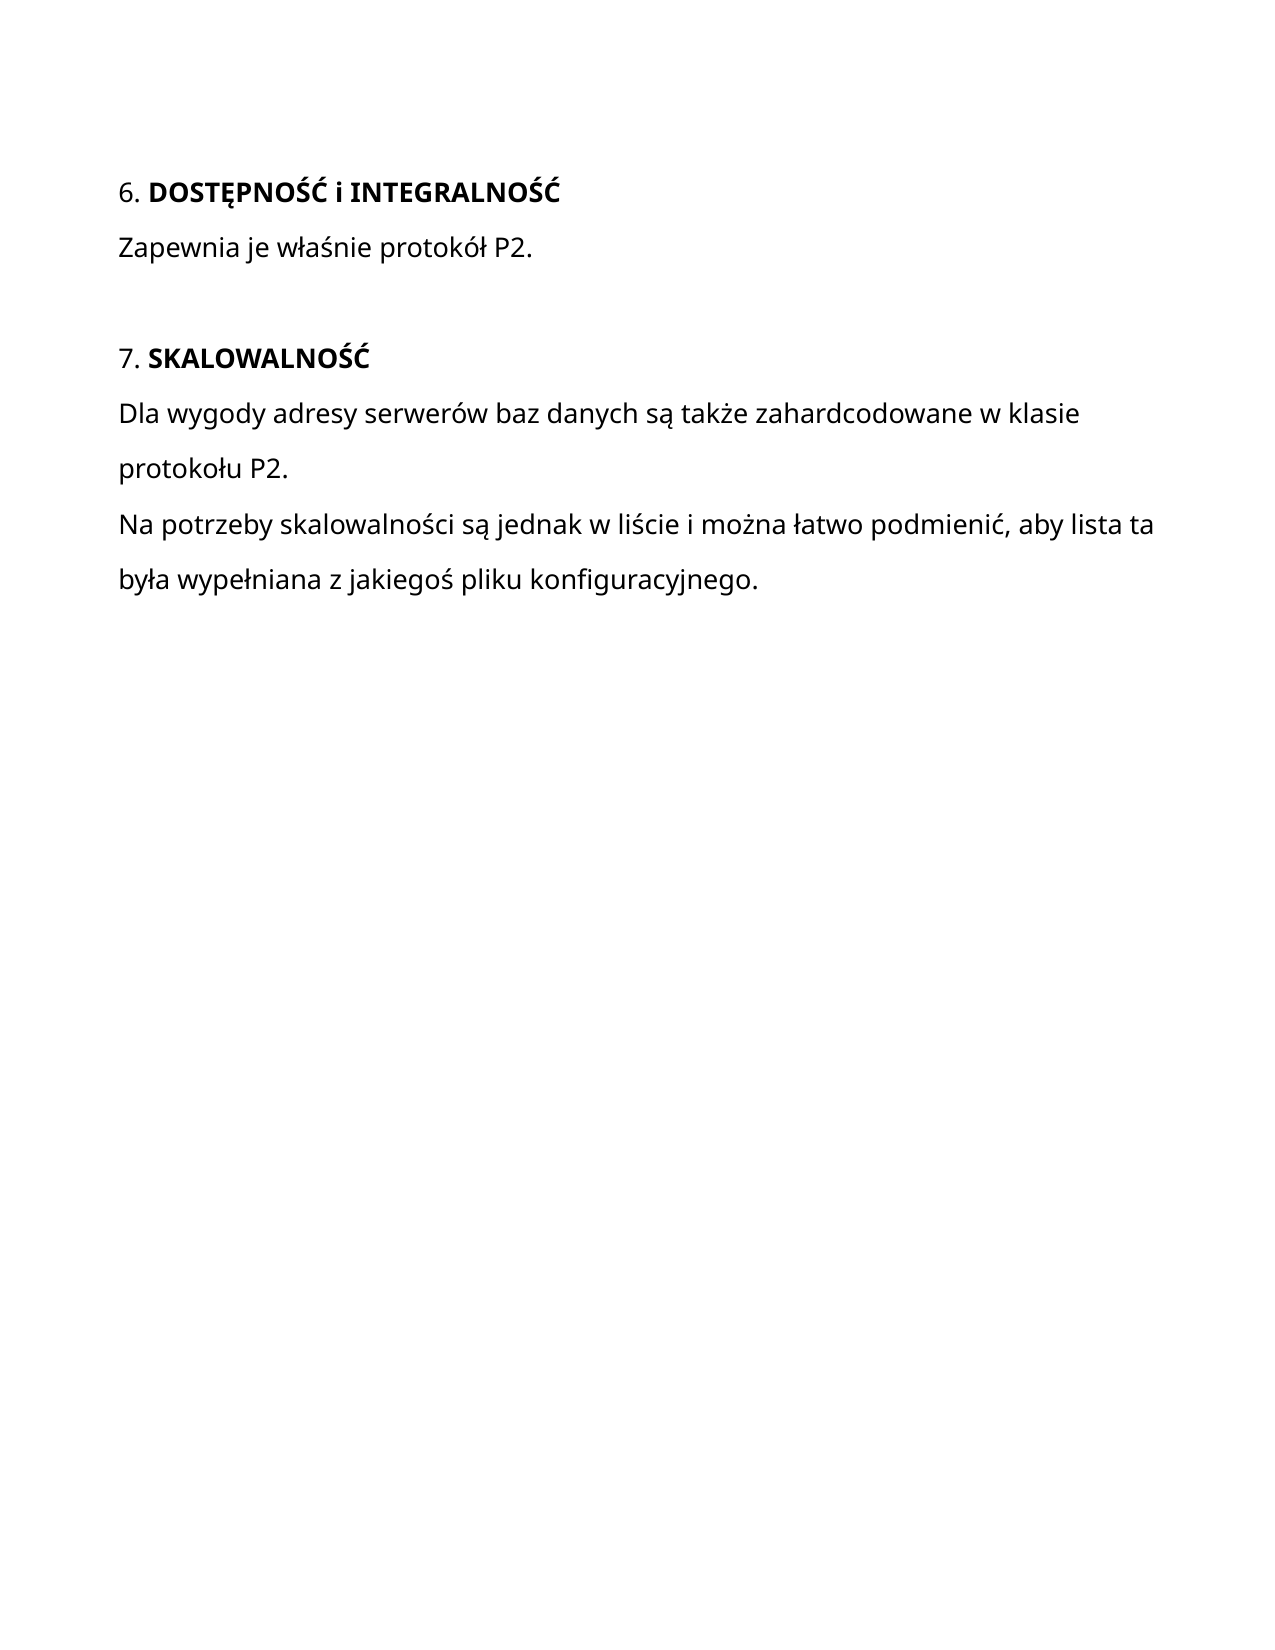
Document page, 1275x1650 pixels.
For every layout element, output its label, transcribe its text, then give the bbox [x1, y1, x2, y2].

text Zapewnia je właśnie protokół P2. [118, 229, 1157, 266]
text 6. DOSTĘPNOŚĆ i INTEGRALNOŚĆ [118, 173, 1157, 210]
text 7. SKALOWALNOŚĆ [118, 339, 1157, 376]
text Dla wygody adresy serwerów baz danych są także zahardcodowane w klasie protokołu P2. [118, 395, 1157, 487]
text Na potrzeby skalowalności są jednak w liście i można łatwo podmienić, aby lista ta była wypełniana z jakiegoś pliku konfiguracyjnego. [118, 505, 1157, 597]
